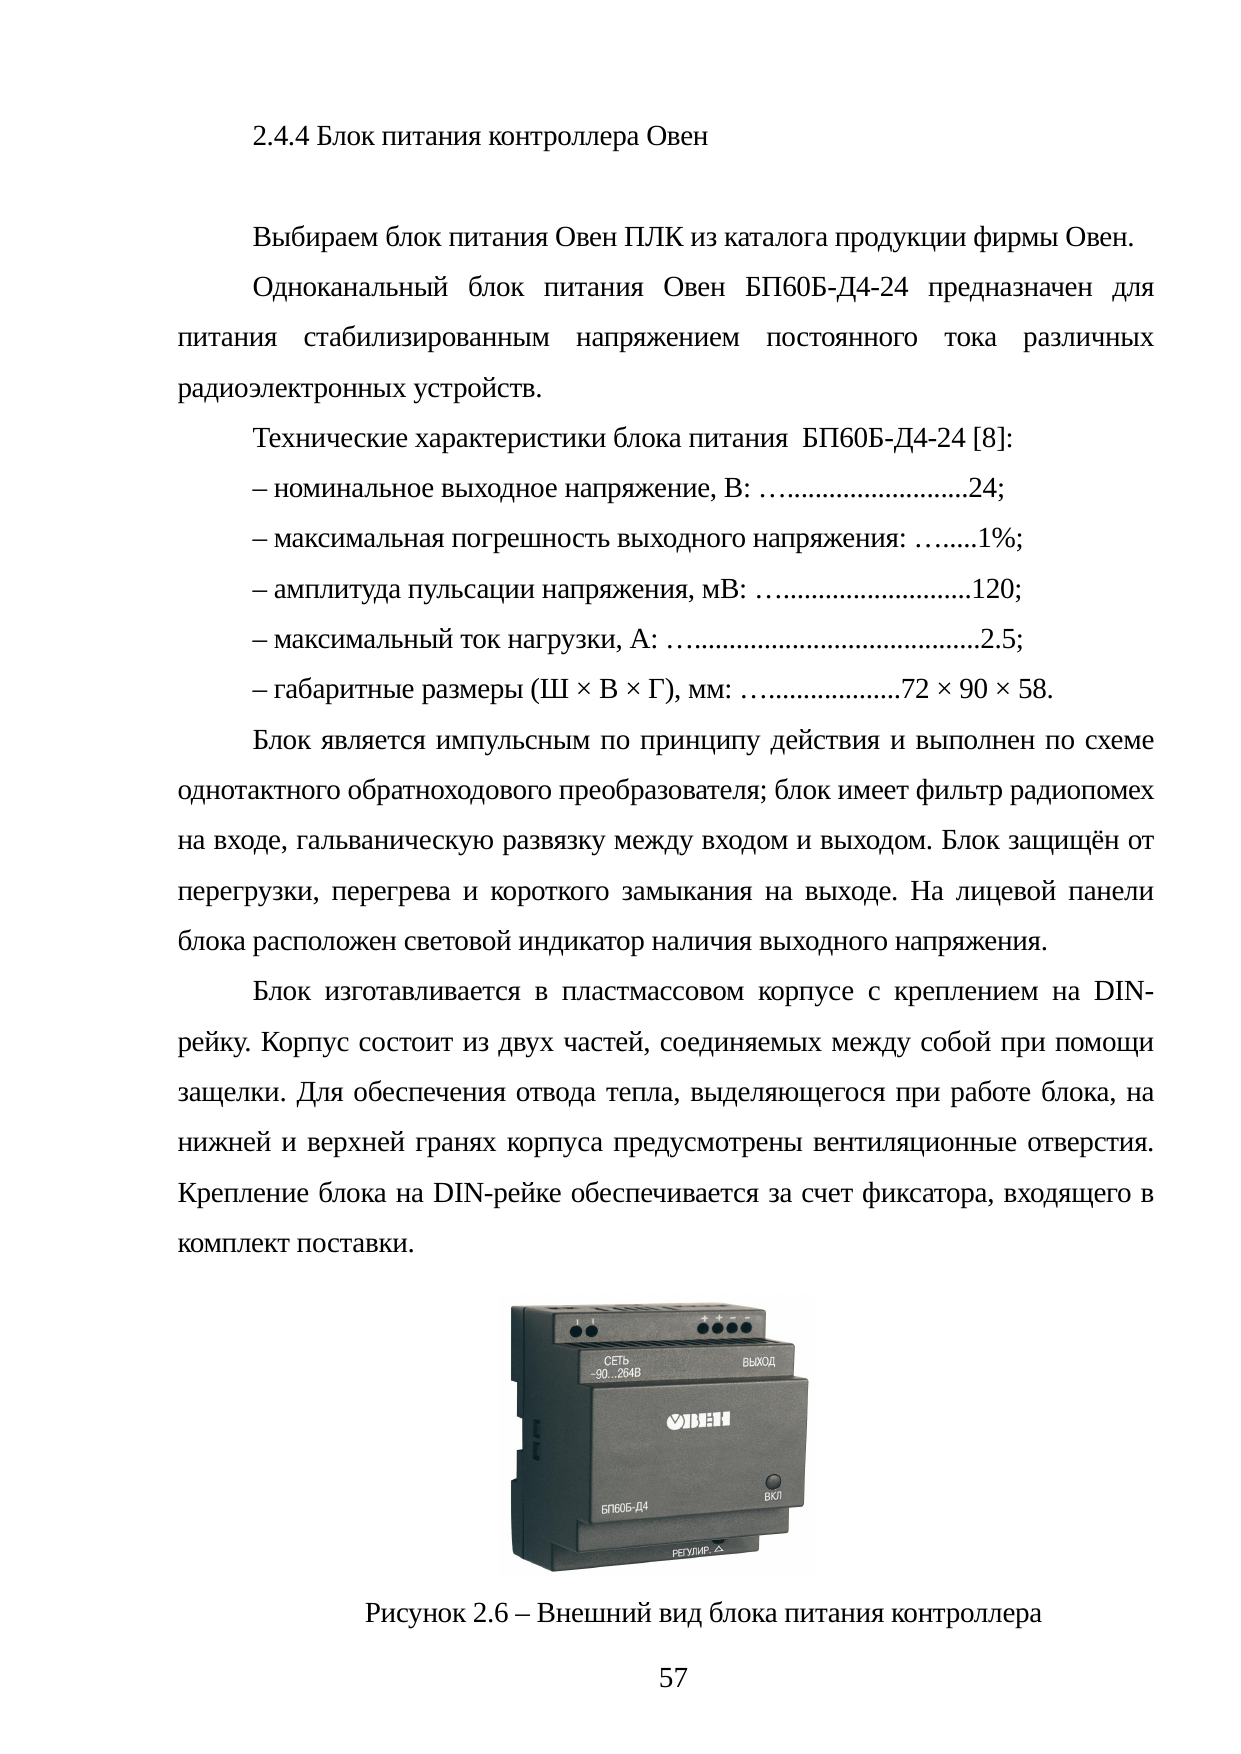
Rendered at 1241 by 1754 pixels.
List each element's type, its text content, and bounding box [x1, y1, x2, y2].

text Рисунок 2.6 – Внешний вид блока питания контроллера [177, 1275, 1155, 1628]
text Блок является импульсным по принципу действия и выполнен по схеме однотактного обратноходового преобразователя; блок имеет фильтр радиопомех на входе, гальваническую развязку между входом и выходом. Блок защищён от перегрузки, перегрева и короткого замыкания на выходе. На лицевой панели блока расположен световой индикатор наличия выходного напряжения. [177, 722, 1155, 957]
text Блок изготавливается в пластмассовом корпусе с креплением на DIN-рейку. Корпус состоит из двух частей, соединяемых между собой при помощи защелки. Для обеспечения отвода тепла, выделяющегося при работе блока, на нижней и верхней гранях корпуса предусмотрены вентиляционные отверстия. Крепление блока на DIN-рейке обеспечивается за счет фиксатора, входящего в комплект поставки. [177, 973, 1155, 1258]
text – максимальная погрешность выходного напряжения: ….....1%; [177, 521, 1155, 554]
text – номинальное выходное напряжение, В: …..........................24; [177, 470, 1155, 504]
text – габаритные размеры (Ш × В × Г), мм: …...................72 × 90 × 58. [177, 672, 1155, 705]
text Выбираем блок питания Овен ПЛК из каталога продукции фирмы Овен. [177, 219, 1155, 252]
text – максимальный ток нагрузки, А: ….........................................2.5; [177, 621, 1155, 655]
text 2.4.4 Блок питания контроллера Овен [177, 118, 1155, 152]
text – амплитуда пульсации напряжения, мВ: …...........................120; [177, 571, 1155, 604]
text Одноканальный блок питания Овен БП60Б-Д4-24 предназначен для питания стабилизированным напряжением постоянного тока различных радиоэлектронных устройств. [177, 269, 1155, 403]
text Технические характеристики блока питания БП60Б-Д4-24 [8]: [177, 420, 1155, 453]
picture [499, 1293, 817, 1578]
